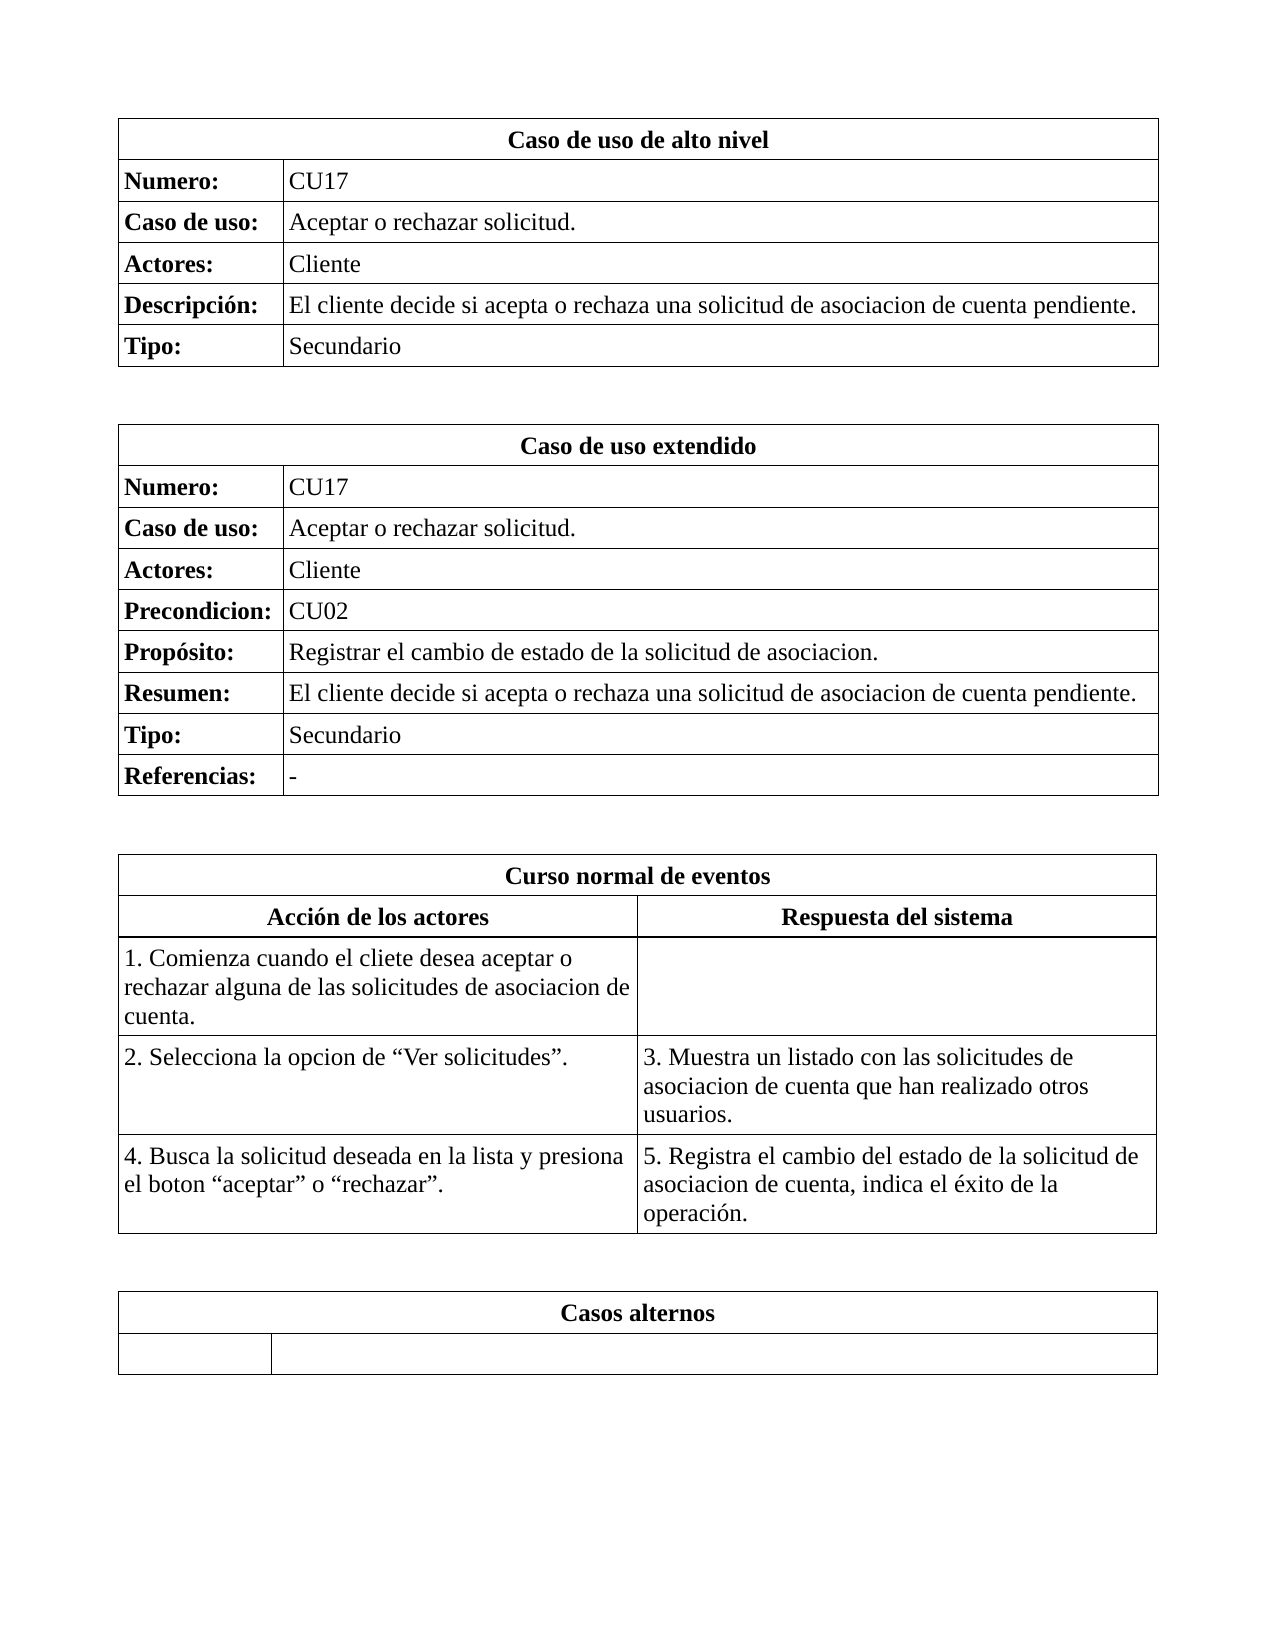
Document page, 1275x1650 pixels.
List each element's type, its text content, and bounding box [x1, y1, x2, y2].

table_header Caso de uso de alto nivel [119, 119, 1158, 159]
table_cell Secundario [284, 714, 1158, 754]
table_cell Secundario [284, 325, 1158, 366]
table_cell Caso de uso: [119, 202, 283, 242]
table_cell Actores: [119, 243, 283, 283]
table_cell Respuesta del sistema [638, 896, 1156, 936]
table_cell Caso de uso: [119, 508, 283, 548]
table_cell Descripción: [119, 284, 283, 324]
table_cell 5. Registra el cambio del estado de la solicitud de asociacion de cuenta, indica el éxito de la operación. [638, 1135, 1156, 1233]
table_cell Actores: [119, 549, 283, 589]
table_cell Registrar el cambio de estado de la solicitud de asociacion. [284, 631, 1158, 672]
table_cell Numero: [119, 160, 283, 201]
table_cell Referencias: [119, 755, 283, 795]
table_cell [272, 1334, 1157, 1374]
table_cell Numero: [119, 466, 283, 507]
table_cell [119, 1334, 271, 1374]
table_header Caso de uso extendido [119, 425, 1158, 465]
table_header Curso normal de eventos [119, 855, 1156, 895]
table_cell Precondicion: [119, 590, 283, 630]
table_cell Cliente [284, 243, 1158, 283]
table_cell El cliente decide si acepta o rechaza una solicitud de asociacion de cuenta pendiente. [284, 673, 1158, 713]
table_cell El cliente decide si acepta o rechaza una solicitud de asociacion de cuenta pendiente. [284, 284, 1158, 324]
table_cell Tipo: [119, 325, 283, 366]
table_cell Acción de los actores [119, 896, 637, 936]
table_cell Tipo: [119, 714, 283, 754]
table_cell - [284, 755, 1158, 795]
table_cell 4. Busca la solicitud deseada en la lista y presiona el boton “aceptar” o “rechazar”. [119, 1135, 637, 1233]
table_cell Cliente [284, 549, 1158, 589]
table_cell 3. Muestra un listado con las solicitudes de asociacion de cuenta que han realizado otros usuarios. [638, 1036, 1156, 1134]
table_cell 1. Comienza cuando el cliete desea aceptar o rechazar alguna de las solicitudes de asociacion de cuenta. [119, 938, 637, 1035]
table_cell CU17 [284, 160, 1158, 201]
table_header Casos alternos [119, 1292, 1157, 1332]
table_cell CU02 [284, 590, 1158, 630]
table_cell Resumen: [119, 673, 283, 713]
table_cell Aceptar o rechazar solicitud. [284, 202, 1158, 242]
table_cell CU17 [284, 466, 1158, 507]
table_cell [638, 938, 1156, 1035]
table_cell Propósito: [119, 631, 283, 672]
table_cell Aceptar o rechazar solicitud. [284, 508, 1158, 548]
table_cell 2. Selecciona la opcion de “Ver solicitudes”. [119, 1036, 637, 1134]
